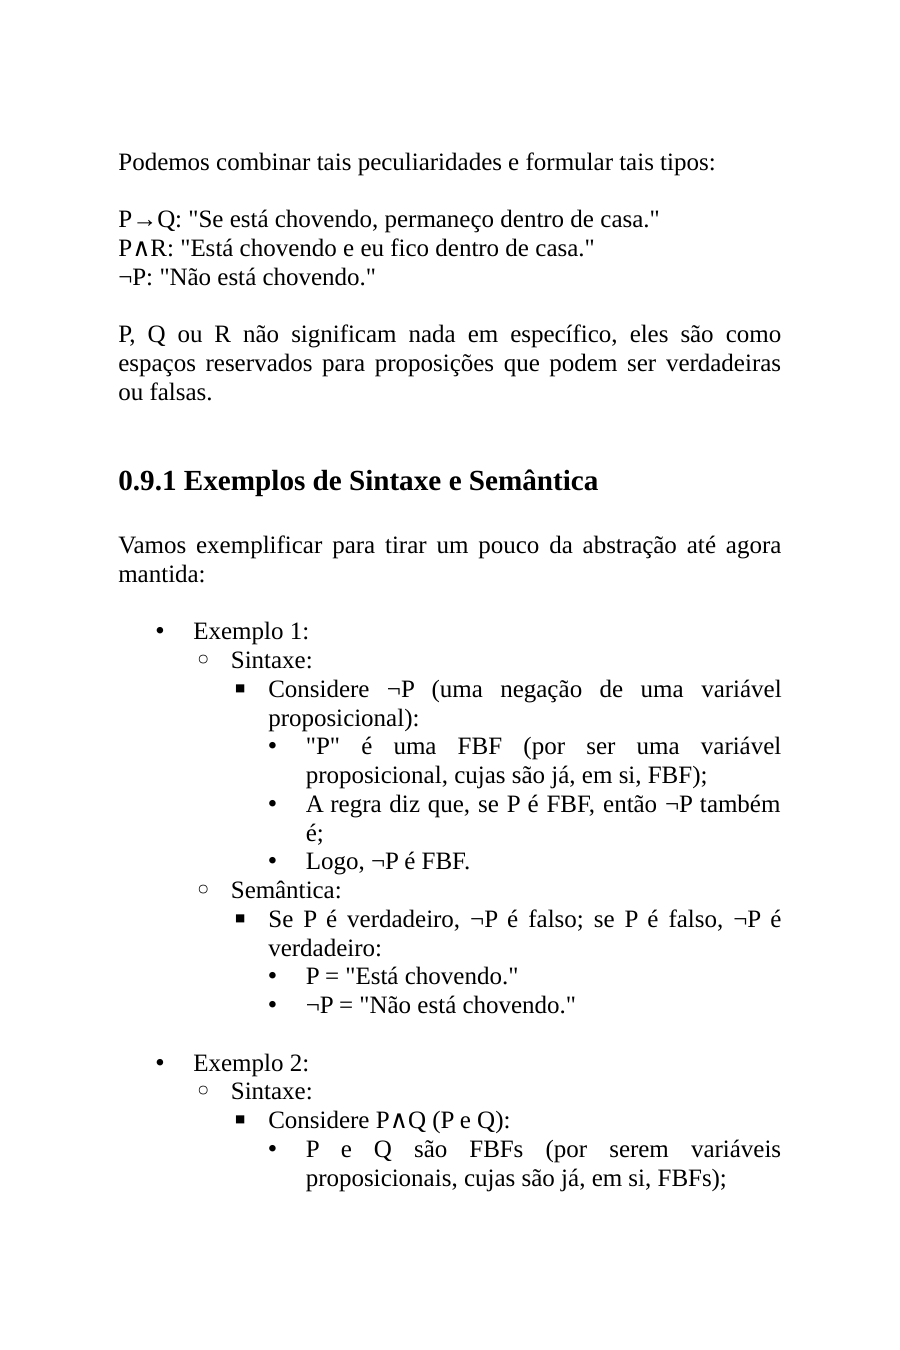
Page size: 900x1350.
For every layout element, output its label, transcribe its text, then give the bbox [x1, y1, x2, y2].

list "P" é uma FBF (por ser uma variável proposicional, cujas são já, em si, FBF); [268, 731, 782, 789]
text P∧R: "Está chovendo e eu fico dentro de casa." [118, 233, 782, 262]
text 0.9.1 Exemplos de Sintaxe e Semântica [118, 463, 782, 497]
list Exemplo 2: [156, 1048, 782, 1076]
list P = "Está chovendo." [268, 961, 782, 990]
text Vamos exemplificar para tirar um pouco da abstração até agora mantida: [118, 530, 782, 588]
text P, Q ou R não significam nada em específico, eles são como espaços reservados para proposições que podem ser verdadeiras ou falsas. [118, 319, 782, 406]
list A regra diz que, se P é FBF, então ¬P também é; [268, 789, 782, 846]
list ¬P = "Não está chovendo." [268, 990, 782, 1019]
list Considere P∧Q (P e Q): [231, 1105, 782, 1134]
text ¬P: "Não está chovendo." [118, 262, 782, 291]
list Sintaxe: [193, 645, 782, 674]
list Sintaxe: [193, 1076, 782, 1105]
list Logo, ¬P é FBF. [268, 846, 782, 875]
list Semântica: [193, 875, 782, 904]
list P e Q são FBFs (por serem variáveis proposicionais, cujas são já, em si, FBFs); [268, 1134, 782, 1191]
list Exemplo 1: [156, 616, 782, 645]
list Considere ¬P (uma negação de uma variável proposicional): [231, 674, 782, 731]
text P→Q: "Se está chovendo, permaneço dentro de casa." [118, 204, 782, 233]
text Podemos combinar tais peculiaridades e formular tais tipos: [118, 147, 782, 176]
list Se P é verdadeiro, ¬P é falso; se P é falso, ¬P é verdadeiro: [231, 904, 782, 961]
